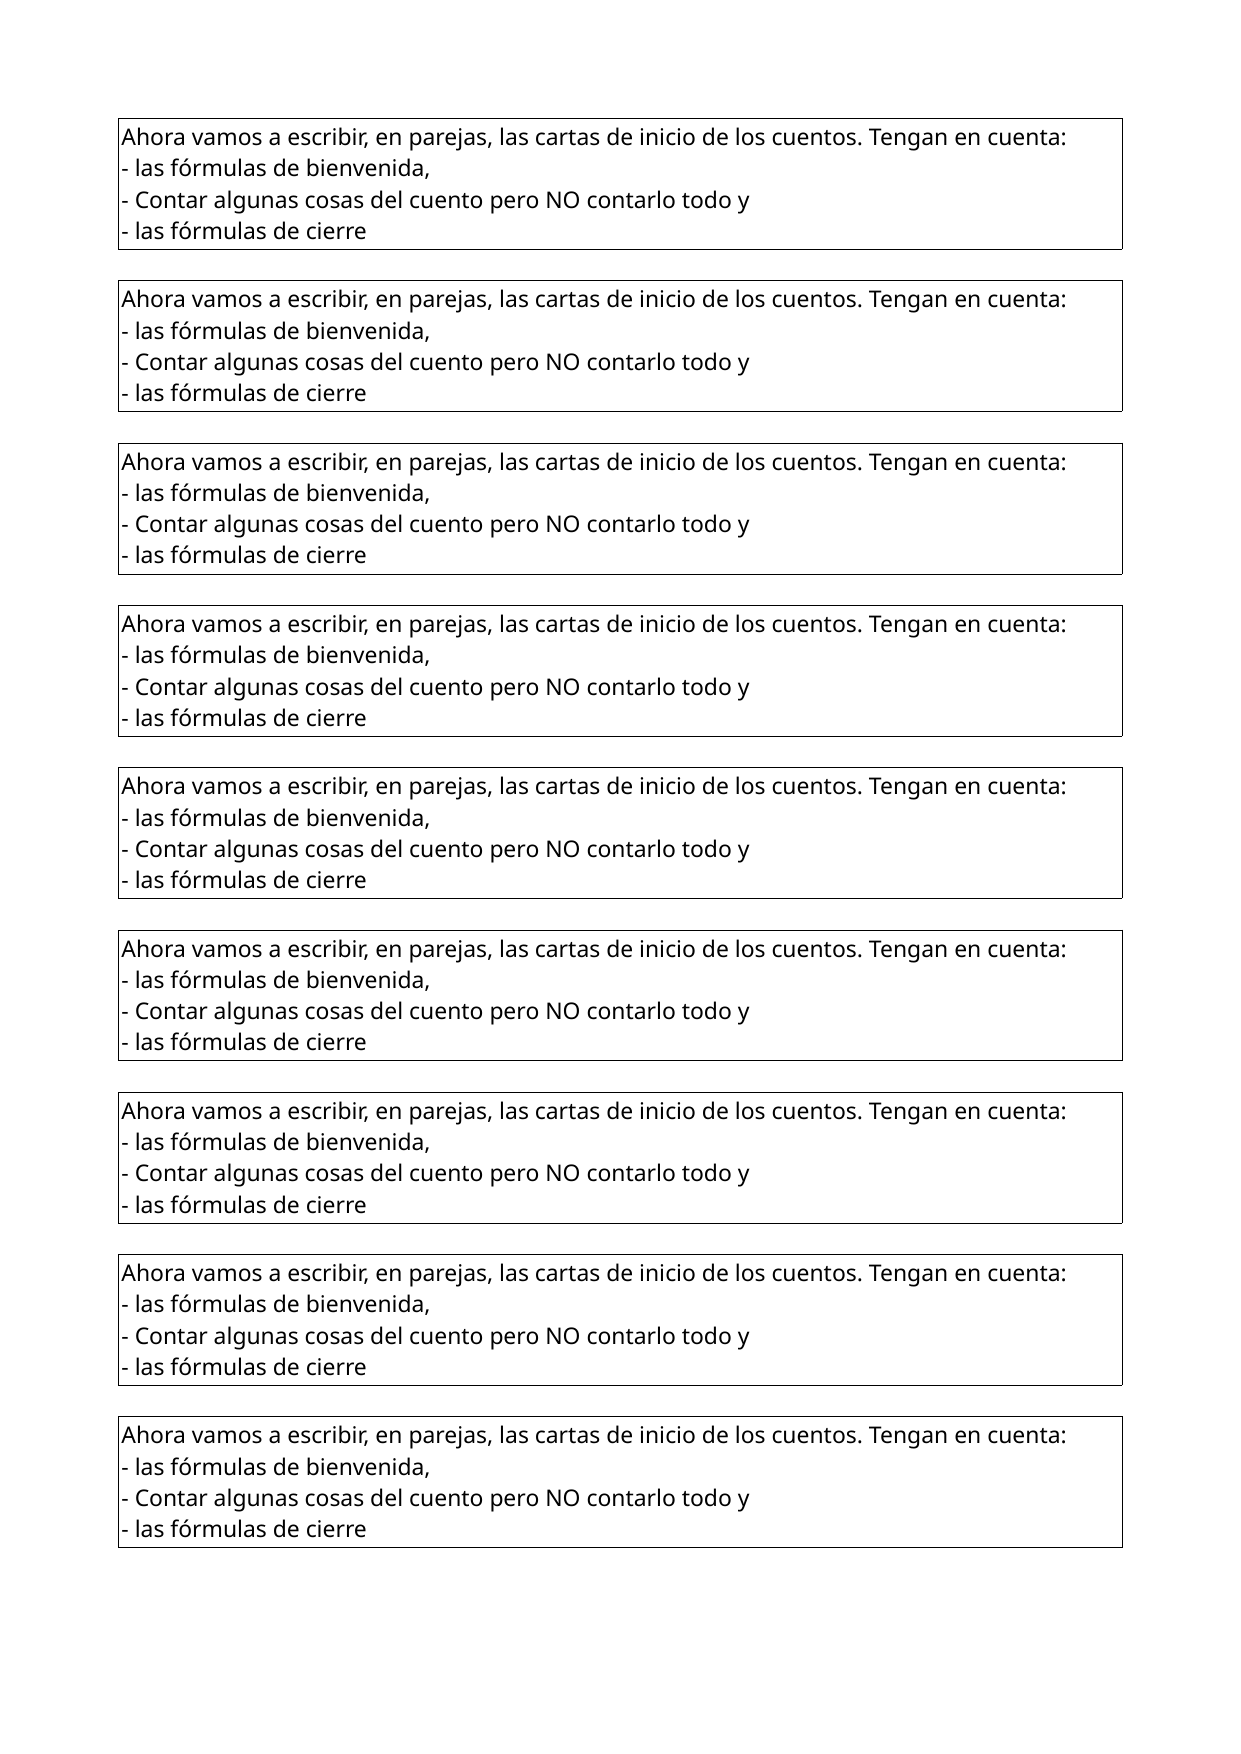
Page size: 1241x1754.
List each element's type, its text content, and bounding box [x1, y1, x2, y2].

text - las fórmulas de bienvenida, [119, 474, 1122, 505]
text - Contar algunas cosas del cuento pero NO contarlo todo y [119, 1317, 1122, 1348]
text Ahora vamos a escribir, en parejas, las cartas de inicio de los cuentos. Tengan en cuenta: [119, 281, 1122, 312]
text - las fórmulas de bienvenida, [119, 1448, 1122, 1479]
text - las fórmulas de cierre [119, 1348, 1122, 1385]
text - las fórmulas de cierre [119, 699, 1122, 736]
text - las fórmulas de cierre [119, 1510, 1122, 1547]
text - las fórmulas de cierre [119, 1186, 1122, 1223]
text - las fórmulas de cierre [119, 1023, 1122, 1060]
text - Contar algunas cosas del cuento pero NO contarlo todo y [119, 992, 1122, 1023]
text - Contar algunas cosas del cuento pero NO contarlo todo y [119, 343, 1122, 374]
text Ahora vamos a escribir, en parejas, las cartas de inicio de los cuentos. Tengan en cuenta: [119, 444, 1122, 474]
text - las fórmulas de cierre [119, 374, 1122, 411]
text - Contar algunas cosas del cuento pero NO contarlo todo y [119, 505, 1122, 536]
text - las fórmulas de cierre [119, 212, 1122, 249]
text - las fórmulas de bienvenida, [119, 961, 1122, 992]
text - Contar algunas cosas del cuento pero NO contarlo todo y [119, 830, 1122, 861]
text - Contar algunas cosas del cuento pero NO contarlo todo y [119, 1154, 1122, 1186]
text - Contar algunas cosas del cuento pero NO contarlo todo y [119, 1479, 1122, 1510]
text - Contar algunas cosas del cuento pero NO contarlo todo y [119, 181, 1122, 212]
text - Contar algunas cosas del cuento pero NO contarlo todo y [119, 667, 1122, 699]
text Ahora vamos a escribir, en parejas, las cartas de inicio de los cuentos. Tengan en cuenta: [119, 768, 1122, 798]
text - las fórmulas de bienvenida, [119, 636, 1122, 667]
text - las fórmulas de bienvenida, [119, 1123, 1122, 1154]
text Ahora vamos a escribir, en parejas, las cartas de inicio de los cuentos. Tengan en cuenta: [119, 1255, 1122, 1285]
text - las fórmulas de bienvenida, [119, 149, 1122, 181]
text - las fórmulas de bienvenida, [119, 1285, 1122, 1317]
text Ahora vamos a escribir, en parejas, las cartas de inicio de los cuentos. Tengan en cuenta: [119, 119, 1122, 149]
text - las fórmulas de cierre [119, 536, 1122, 574]
text - las fórmulas de cierre [119, 861, 1122, 898]
text Ahora vamos a escribir, en parejas, las cartas de inicio de los cuentos. Tengan en cuenta: [119, 606, 1122, 636]
text Ahora vamos a escribir, en parejas, las cartas de inicio de los cuentos. Tengan en cuenta: [119, 931, 1122, 961]
text - las fórmulas de bienvenida, [119, 798, 1122, 830]
text Ahora vamos a escribir, en parejas, las cartas de inicio de los cuentos. Tengan en cuenta: [119, 1417, 1122, 1448]
text Ahora vamos a escribir, en parejas, las cartas de inicio de los cuentos. Tengan en cuenta: [119, 1093, 1122, 1123]
text - las fórmulas de bienvenida, [119, 312, 1122, 343]
